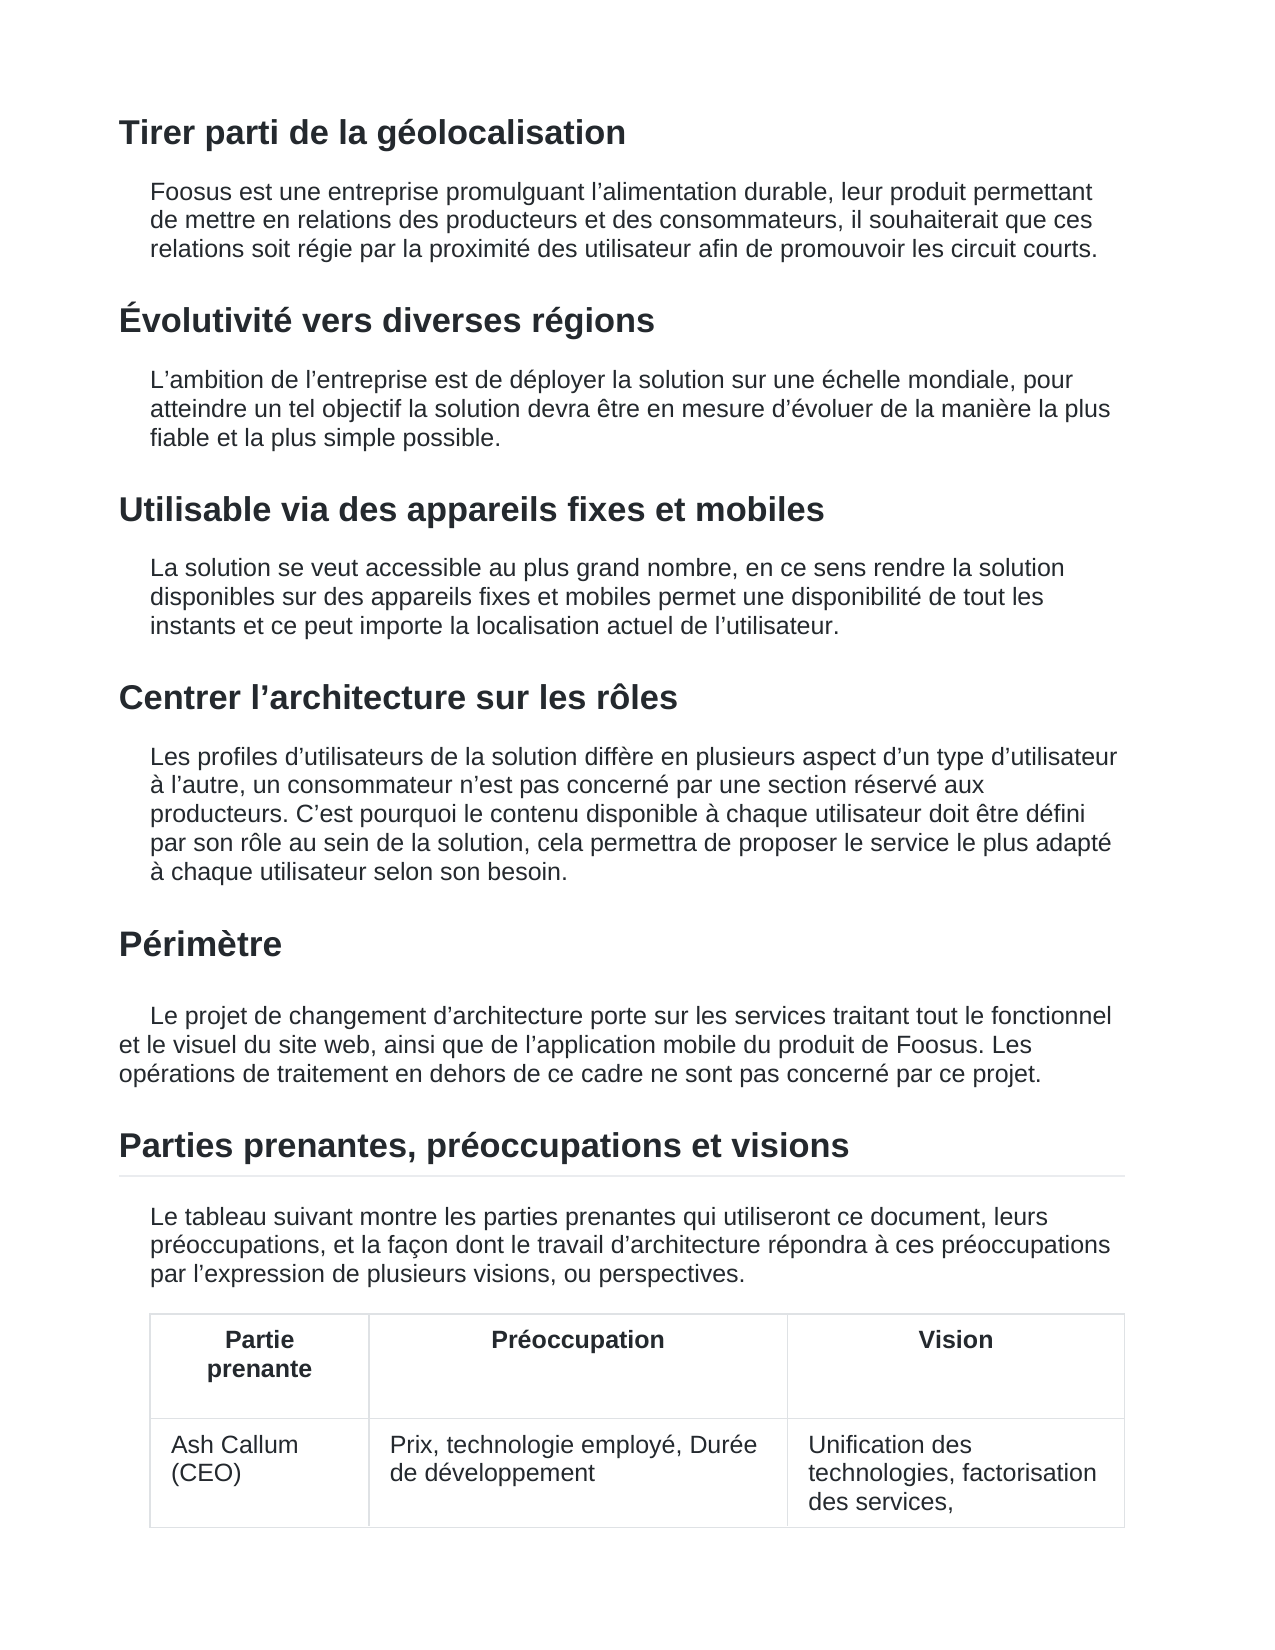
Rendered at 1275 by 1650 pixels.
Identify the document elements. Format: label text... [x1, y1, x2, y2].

subtitle Évolutivité vers diverses régions [119, 301, 1125, 340]
table_header Vision [788, 1315, 1124, 1418]
text L’ambition de l’entreprise est de déployer la solution sur une échelle mondiale, pour atteindre un tel objectif la solution devra être en mesure d’évoluer de la manière la plus fiable et la plus simple possible. [150, 365, 1125, 451]
text La solution se veut accessible au plus grand nombre, en ce sens rendre la solution disponibles sur des appareils fixes et mobiles permet une disponibilité de tout les instants et ce peut importe la localisation actuel de l’utilisateur. [150, 553, 1125, 640]
text Le projet de changement d’architecture porte sur les services traitant tout le fonctionnel et le visuel du site web, ainsi que de l’application mobile du produit de Foosus. Les opérations de traitement en dehors de ce cadre ne sont pas concerné par ce projet. [119, 1001, 1125, 1087]
table_cell Prix, technologie employé, Durée de développement [370, 1419, 787, 1526]
table_header Préoccupation [370, 1315, 787, 1418]
text Les profiles d’utilisateurs de la solution diffère en plusieurs aspect d’un type d’utilisateur à l’autre, un consommateur n’est pas concerné par une section réservé aux producteurs. C’est pourquoi le contenu disponible à chaque utilisateur doit être défini par son rôle au sein de la solution, cela permettra de proposer le service le plus adapté à chaque utilisateur selon son besoin. [150, 742, 1125, 886]
subtitle Tirer parti de la géolocalisation [119, 112, 1125, 152]
table_header Partie prenante [151, 1315, 368, 1418]
table_cell Unification des technologies, factorisation des services, [788, 1419, 1124, 1526]
subtitle Parties prenantes, préoccupations et visions [119, 1125, 1125, 1175]
subtitle Utilisable via des appareils fixes et mobiles [119, 489, 1125, 528]
table_cell Ash Callum (CEO) [151, 1419, 368, 1526]
subtitle Périmètre [119, 923, 1125, 964]
text Le tableau suivant montre les parties prenantes qui utiliseront ce document, leurs préoccupations, et la façon dont le travail d’architecture répondra à ces préoccupations par l’expression de plusieurs visions, ou perspectives. [150, 1202, 1125, 1288]
subtitle Centrer l’architecture sur les rôles [119, 677, 1125, 717]
text Foosus est une entreprise promulguant l’alimentation durable, leur produit permettant de mettre en relations des producteurs et des consommateurs, il souhaiterait que ces relations soit régie par la proximité des utilisateur afin de promouvoir les circuit courts. [150, 177, 1125, 263]
